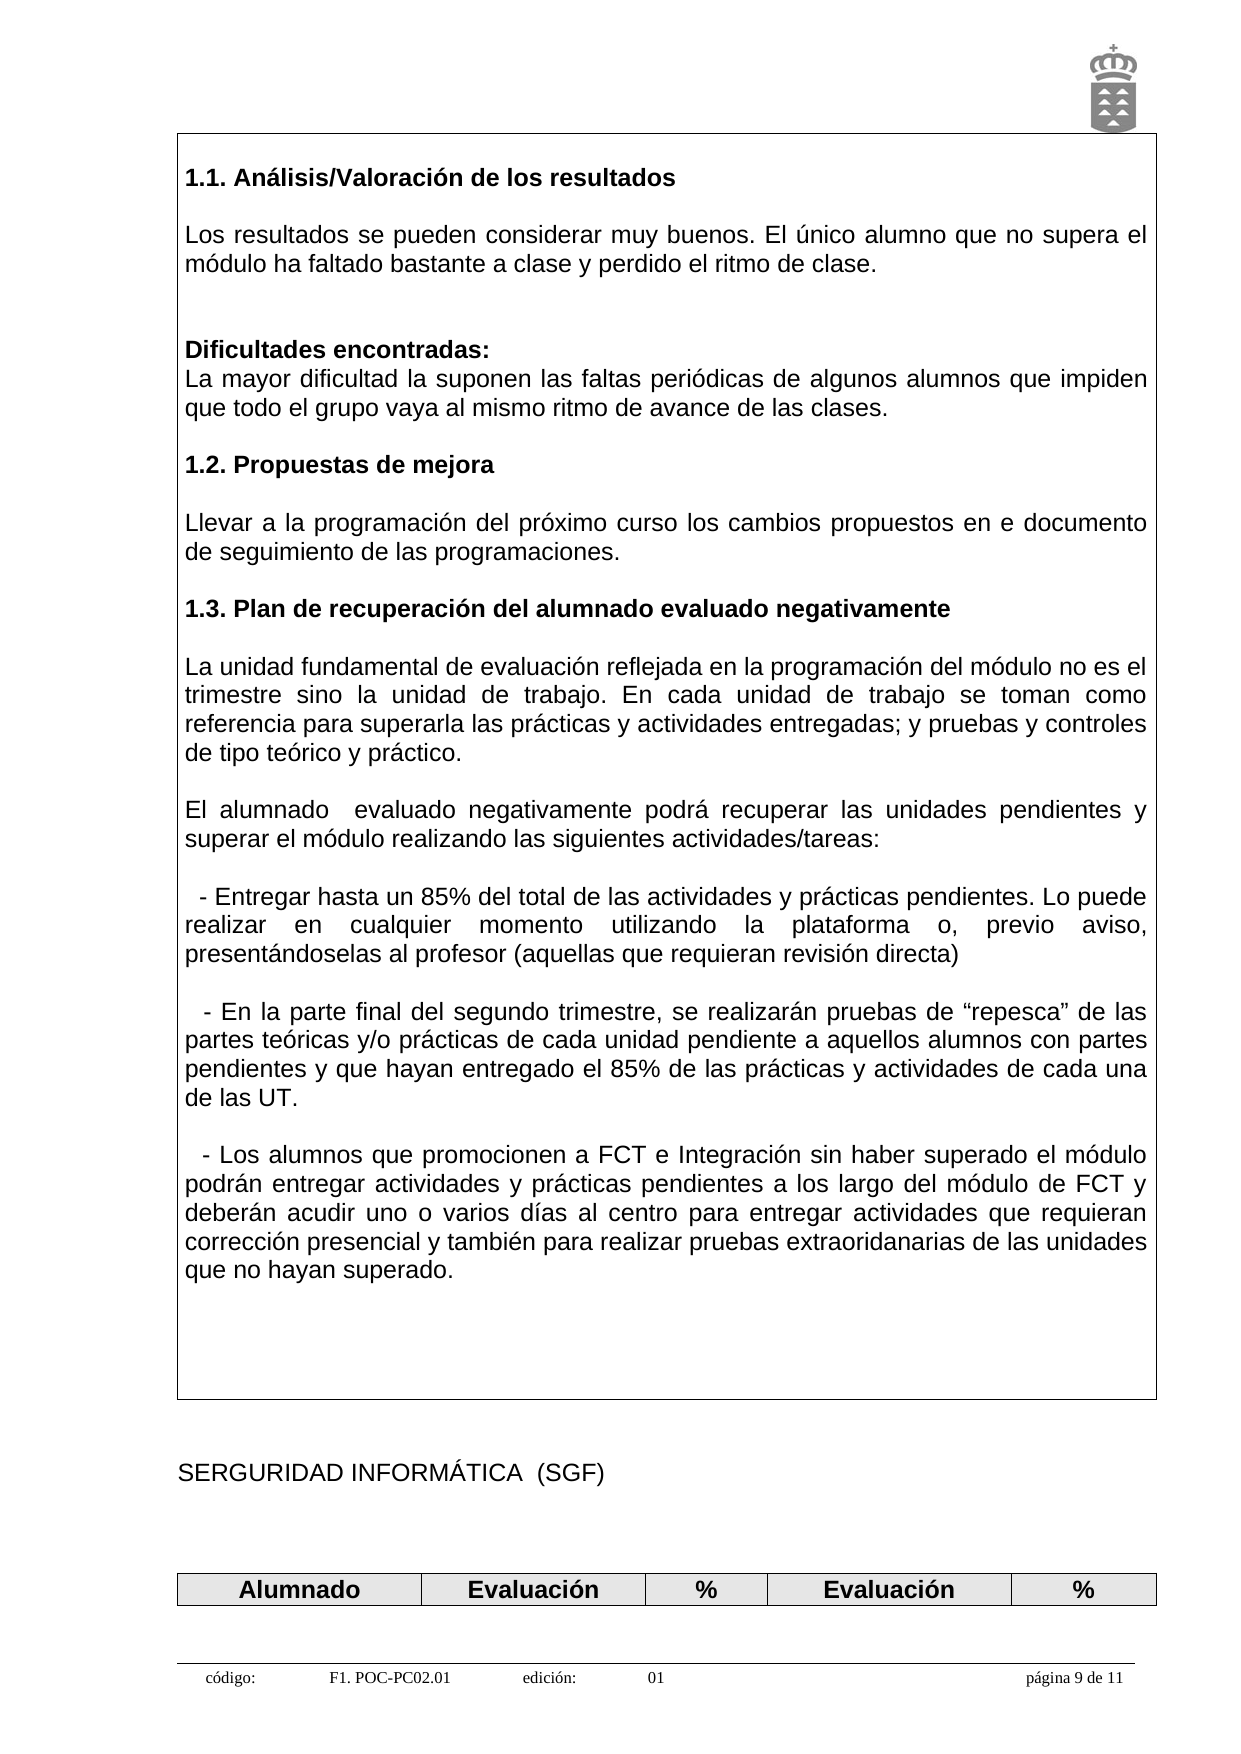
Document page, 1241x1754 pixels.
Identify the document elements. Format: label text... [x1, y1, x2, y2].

table_header Evaluación [422, 1574, 645, 1605]
table_header 1.1. Análisis/Valoración de los resultados Los resultados se pueden considerar muy buenos. El único alumno que no supera el módulo ha faltado bastante a clase y perdido el ritmo de clase. Dificultades encontradas: La mayor dificultad la suponen las faltas periódicas de algunos alumnos que impiden que todo el grupo vaya al mismo ritmo de avance de las clases. 1.2. Propuestas de mejora Llevar a la programación del próximo curso los cambios propuestos en e documento de seguimiento de las programaciones. 1.3. Plan de recuperación del alumnado evaluado negativamente La unidad fundamental de evaluación reflejada en la programación del módulo no es el trimestre sino la unidad de trabajo. En cada unidad de trabajo se toman como referencia para superarla las prácticas y actividades entregadas; y pruebas y controles de tipo teórico y práctico. El alumnado evaluado negativamente podrá recuperar las unidades pendientes y superar el módulo realizando las siguientes actividades/tareas: - Entregar hasta un 85% del total de las actividades y prácticas pendientes. Lo puede realizar en cualquier momento utilizando la plataforma o, previo aviso, presentándoselas al profesor (aquellas que requieran revisión directa) - En la parte final del segundo trimestre, se realizarán pruebas de “repesca” de las partes teóricas y/o prácticas de cada unidad pendiente a aquellos alumnos con partes pendientes y que hayan entregado el 85% de las prácticas y actividades de cada una de las UT. - Los alumnos que promocionen a FCT e Integración sin haber superado el módulo podrán entregar actividades y prácticas pendientes a los largo del módulo de FCT y deberán acudir uno o varios días al centro para entregar actividades que requieran corrección presencial y también para realizar pruebas extraoridanarias de las unidades que no hayan superado. [178, 134, 1156, 1399]
picture [1090, 44, 1137, 133]
table_header Evaluación [768, 1574, 1011, 1605]
table_header % [1012, 1574, 1156, 1605]
text SERGURIDAD INFORMÁTICA (SGF) [177, 1458, 1137, 1486]
table_header % [646, 1574, 767, 1605]
table_header Alumnado [178, 1574, 421, 1605]
